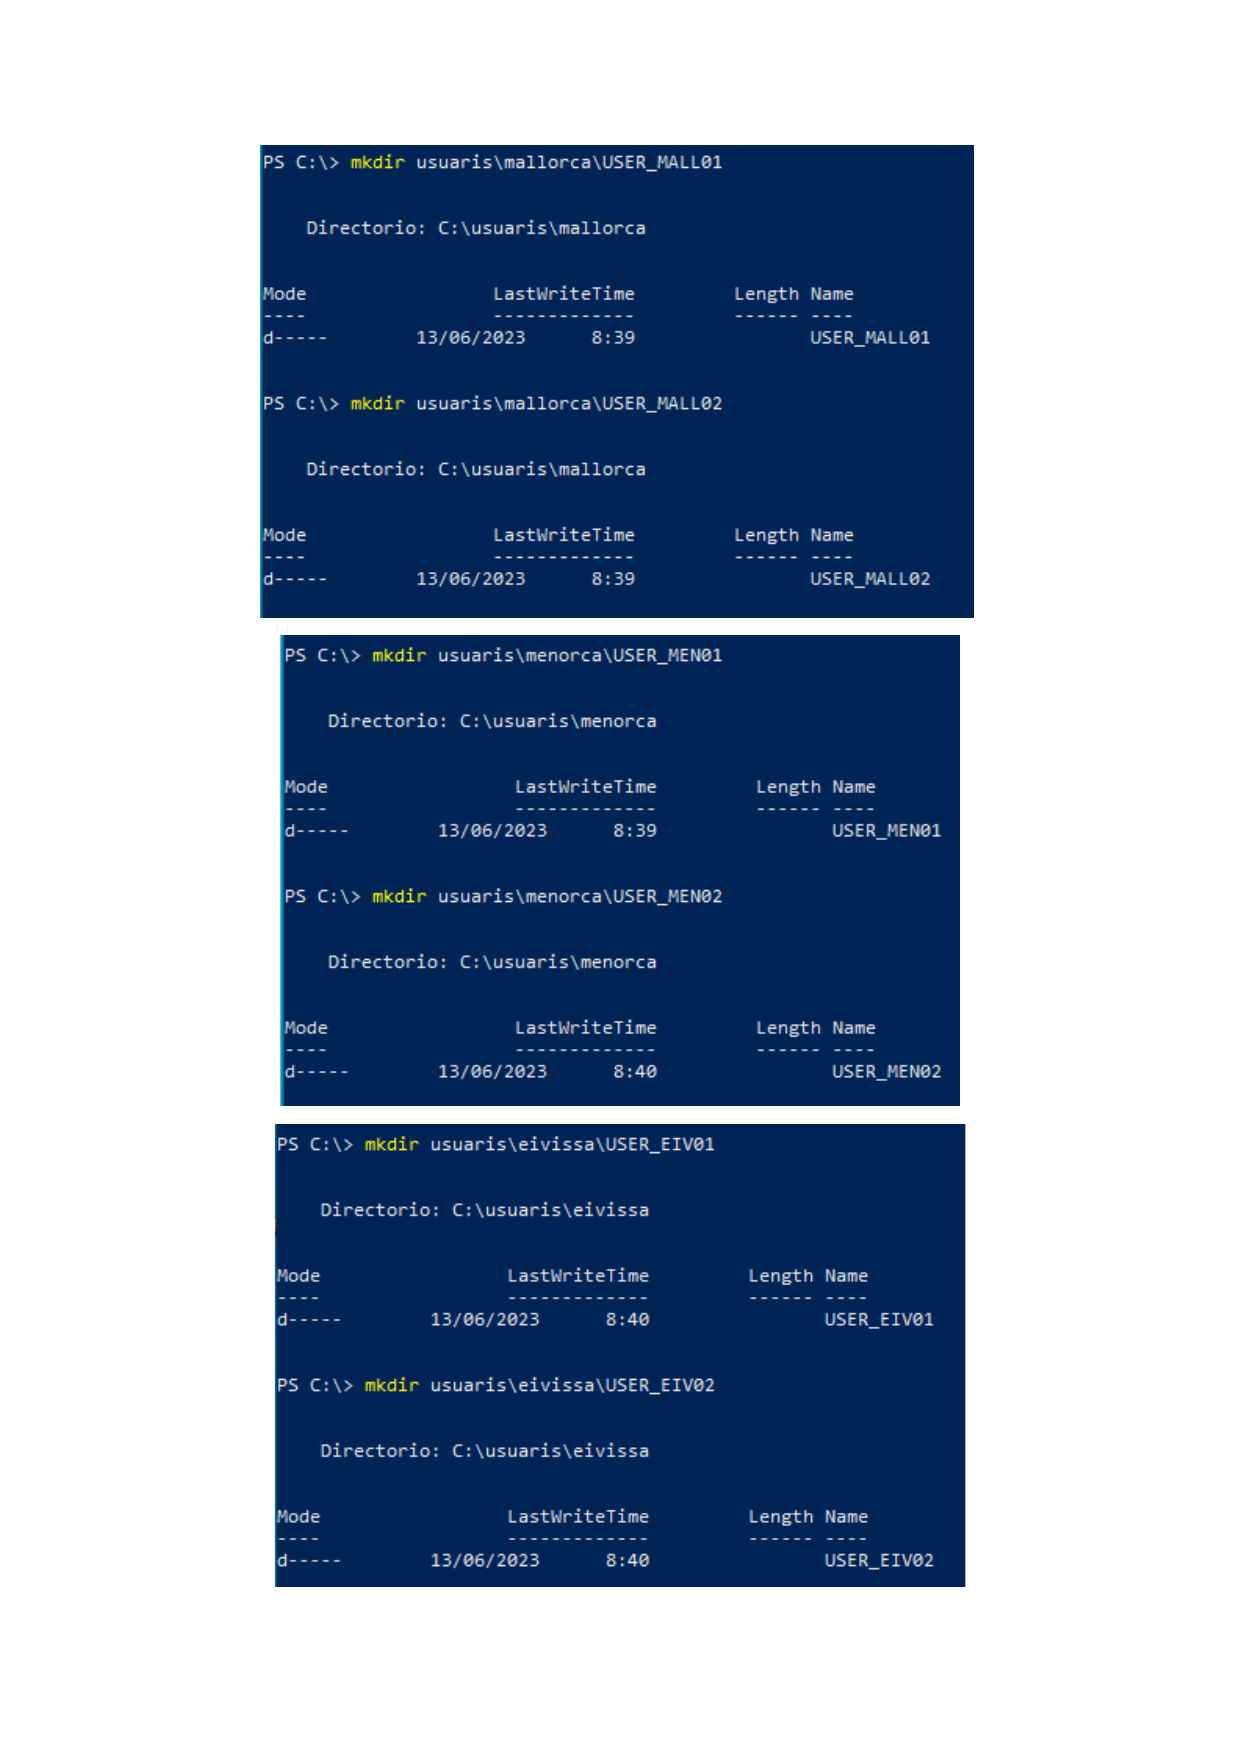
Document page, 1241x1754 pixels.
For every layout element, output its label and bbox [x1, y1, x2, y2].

picture [262, 145, 974, 618]
picture [274, 1124, 966, 1587]
picture [284, 635, 960, 1106]
